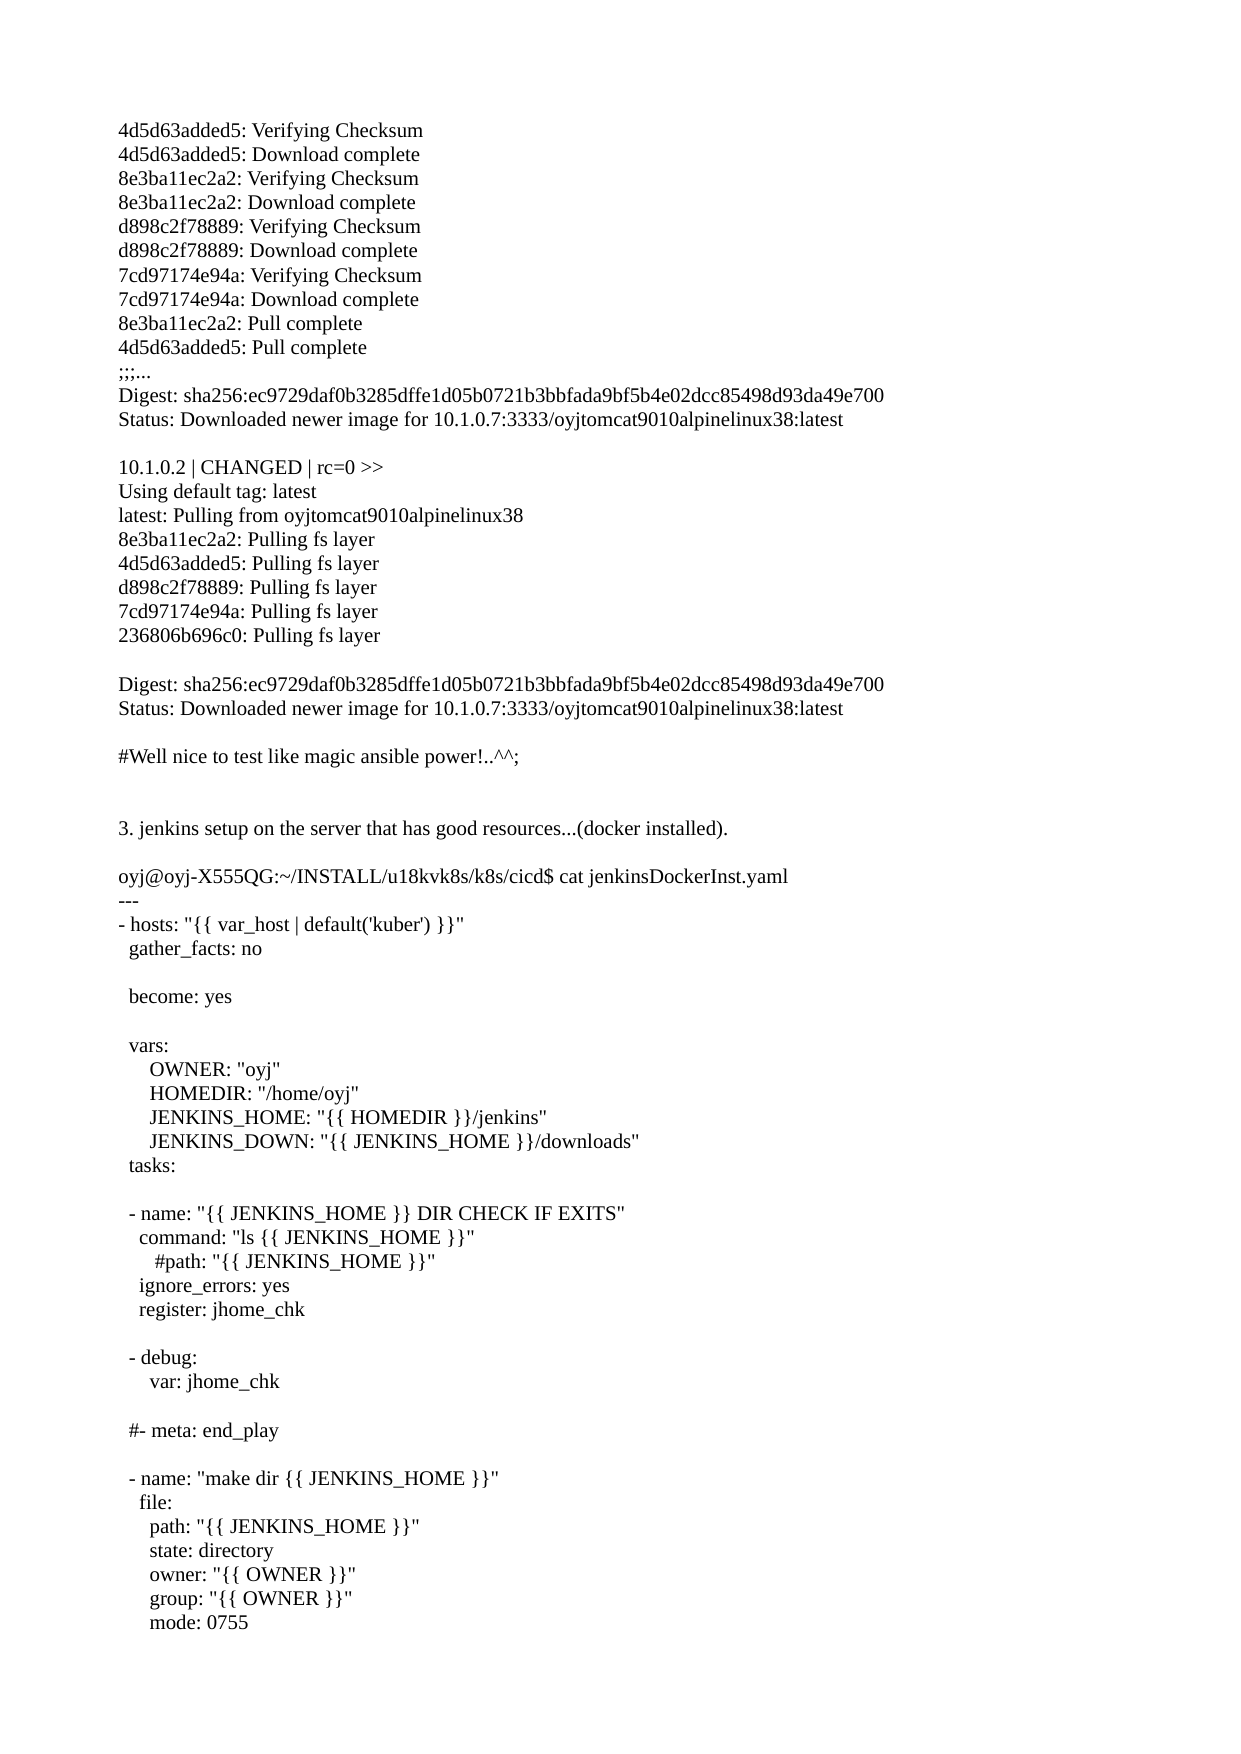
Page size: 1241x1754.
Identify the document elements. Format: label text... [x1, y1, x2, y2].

text HOMEDIR: "/home/oyj" [118, 1081, 1122, 1105]
text #Well nice to test like magic ansible power!..^^; [118, 744, 1122, 768]
text d898c2f78889: Pulling fs layer [118, 575, 1122, 599]
text become: yes [118, 984, 1122, 1008]
text group: "{{ OWNER }}" [118, 1586, 1122, 1610]
text file: [118, 1490, 1122, 1514]
text 236806b696c0: Pulling fs layer [118, 623, 1122, 647]
text 8e3ba11ec2a2: Download complete [118, 190, 1122, 214]
text 7cd97174e94a: Pulling fs layer [118, 599, 1122, 623]
text Status: Downloaded newer image for 10.1.0.7:3333/oyjtomcat9010alpinelinux38:latest [118, 407, 1122, 431]
text 7cd97174e94a: Download complete [118, 287, 1122, 311]
text ;;;... [118, 359, 1122, 383]
text 4d5d63added5: Download complete [118, 142, 1122, 166]
text 4d5d63added5: Pulling fs layer [118, 551, 1122, 575]
text - hosts: "{{ var_host | default('kuber') }}" [118, 912, 1122, 936]
text vars: [118, 1032, 1122, 1057]
text ignore_errors: yes [118, 1273, 1122, 1297]
text tasks: [118, 1153, 1122, 1177]
text JENKINS_HOME: "{{ HOMEDIR }}/jenkins" [118, 1105, 1122, 1129]
text command: "ls {{ JENKINS_HOME }}" [118, 1225, 1122, 1249]
text 4d5d63added5: Pull complete [118, 335, 1122, 359]
text Digest: sha256:ec9729daf0b3285dffe1d05b0721b3bbfada9bf5b4e02dcc85498d93da49e700 [118, 383, 1122, 407]
text mode: 0755 [118, 1610, 1122, 1634]
text - name: "{{ JENKINS_HOME }} DIR CHECK IF EXITS" [118, 1201, 1122, 1225]
text --- [118, 888, 1122, 912]
text var: jhome_chk [118, 1369, 1122, 1393]
text JENKINS_DOWN: "{{ JENKINS_HOME }}/downloads" [118, 1129, 1122, 1153]
text Digest: sha256:ec9729daf0b3285dffe1d05b0721b3bbfada9bf5b4e02dcc85498d93da49e700 [118, 672, 1122, 696]
text 7cd97174e94a: Verifying Checksum [118, 262, 1122, 287]
text - debug: [118, 1345, 1122, 1369]
text state: directory [118, 1538, 1122, 1562]
text 4d5d63added5: Verifying Checksum [118, 118, 1122, 142]
text 10.1.0.2 | CHANGED | rc=0 >> [118, 455, 1122, 479]
text register: jhome_chk [118, 1297, 1122, 1321]
text d898c2f78889: Verifying Checksum [118, 214, 1122, 238]
text d898c2f78889: Download complete [118, 238, 1122, 262]
text latest: Pulling from oyjtomcat9010alpinelinux38 [118, 503, 1122, 527]
text 3. jenkins setup on the server that has good resources...(docker installed). [118, 816, 1122, 840]
text Using default tag: latest [118, 479, 1122, 503]
text 8e3ba11ec2a2: Verifying Checksum [118, 166, 1122, 190]
text - name: "make dir {{ JENKINS_HOME }}" [118, 1466, 1122, 1490]
text OWNER: "oyj" [118, 1057, 1122, 1081]
text path: "{{ JENKINS_HOME }}" [118, 1514, 1122, 1538]
text 8e3ba11ec2a2: Pull complete [118, 311, 1122, 335]
text oyj@oyj-X555QG:~/INSTALL/u18kvk8s/k8s/cicd$ cat jenkinsDockerInst.yaml [118, 864, 1122, 888]
text #- meta: end_play [118, 1417, 1122, 1442]
text owner: "{{ OWNER }}" [118, 1562, 1122, 1586]
text #path: "{{ JENKINS_HOME }}" [118, 1249, 1122, 1273]
text 8e3ba11ec2a2: Pulling fs layer [118, 527, 1122, 551]
text gather_facts: no [118, 936, 1122, 960]
text Status: Downloaded newer image for 10.1.0.7:3333/oyjtomcat9010alpinelinux38:latest [118, 696, 1122, 720]
